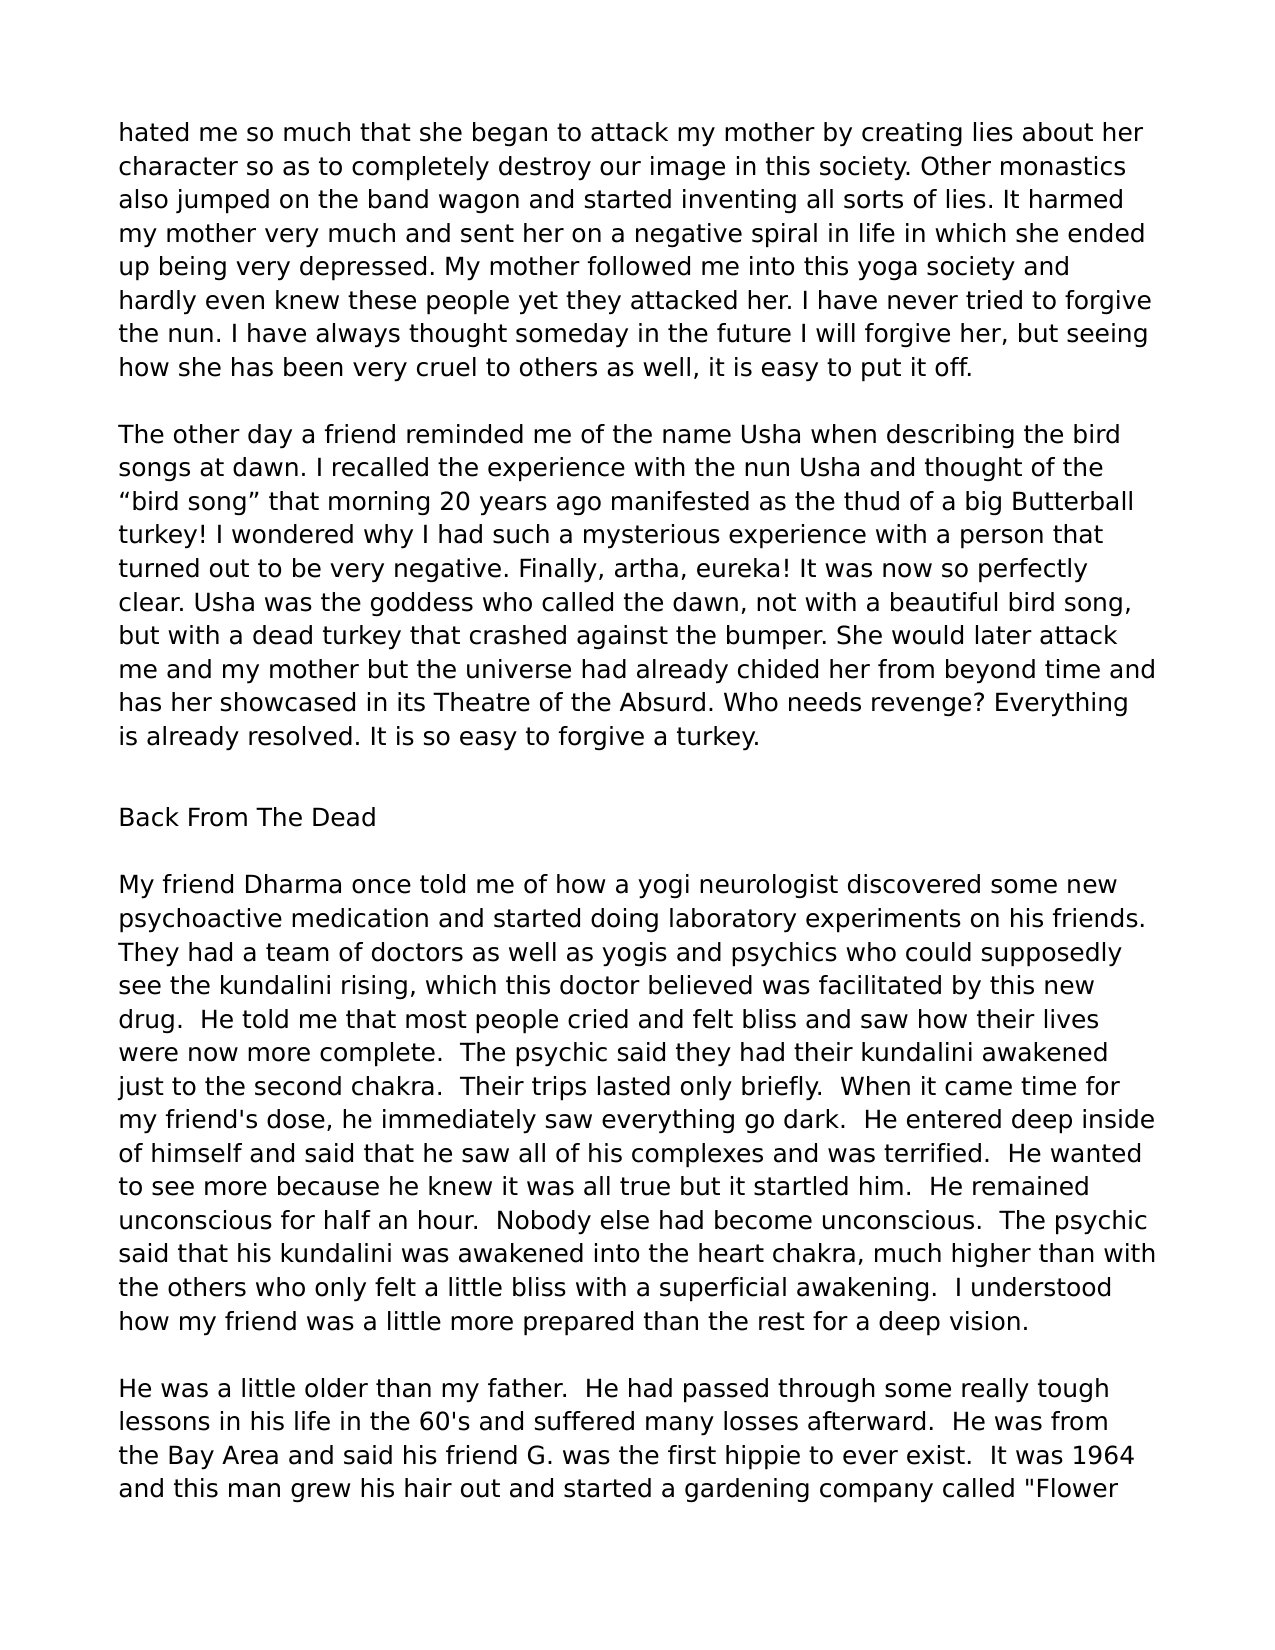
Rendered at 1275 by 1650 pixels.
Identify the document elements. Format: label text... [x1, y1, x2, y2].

text Back From The Dead My friend Dharma once told me of how a yogi neurologist discovered some new psychoactive medication and started doing laboratory experiments on his friends. They had a team of doctors as well as yogis and psychics who could supposedly see the kundalini rising, which this doctor believed was facilitated by this new drug. He told me that most people cried and felt bliss and saw how their lives were now more complete. The psychic said they had their kundalini awakened just to the second chakra. Their trips lasted only briefly. When it came time for my friend's dose, he immediately saw everything go dark. He entered deep inside of himself and said that he saw all of his complexes and was terrified. He wanted to see more because he knew it was all true but it startled him. He remained unconscious for half an hour. Nobody else had become unconscious. The psychic said that his kundalini was awakened into the heart chakra, much higher than with the others who only felt a little bliss with a superficial awakening. I understood how my friend was a little more prepared than the rest for a deep vision. He was a little older than my father. He had passed through some really tough lessons in his life in the 60's and suffered many losses afterward. He was from the Bay Area and said his friend G. was the first hippie to ever exist. It was 1964 and this man grew his hair out and started a gardening company called "Flower [118, 803, 1157, 1503]
text hated me so much that she began to attack my mother by creating lies about her character so as to completely destroy our image in this society. Other monastics also jumped on the band wagon and started inventing all sorts of lies. It harmed my mother very much and sent her on a negative spiral in life in which she ended up being very depressed. My mother followed me into this yoga society and hardly even knew these people yet they attacked her. I have never tried to forgive the nun. I have always thought someday in the future I will forgive her, but seeing how she has been very cruel to others as well, it is easy to put it off. The other day a friend reminded me of the name Usha when describing the bird songs at dawn. I recalled the experience with the nun Usha and thought of the “bird song” that morning 20 years ago manifested as the thud of a big Butterball turkey! I wondered why I had such a mysterious experience with a person that turned out to be very negative. Finally, artha, eureka! It was now so perfectly clear. Usha was the goddess who called the dawn, not with a beautiful bird song, but with a dead turkey that crashed against the bumper. She would later attack me and my mother but the universe had already chided her from beyond time and has her showcased in its Theatre of the Absurd. Who needs revenge? Everything is already resolved. It is so easy to forgive a turkey. [118, 118, 1157, 784]
